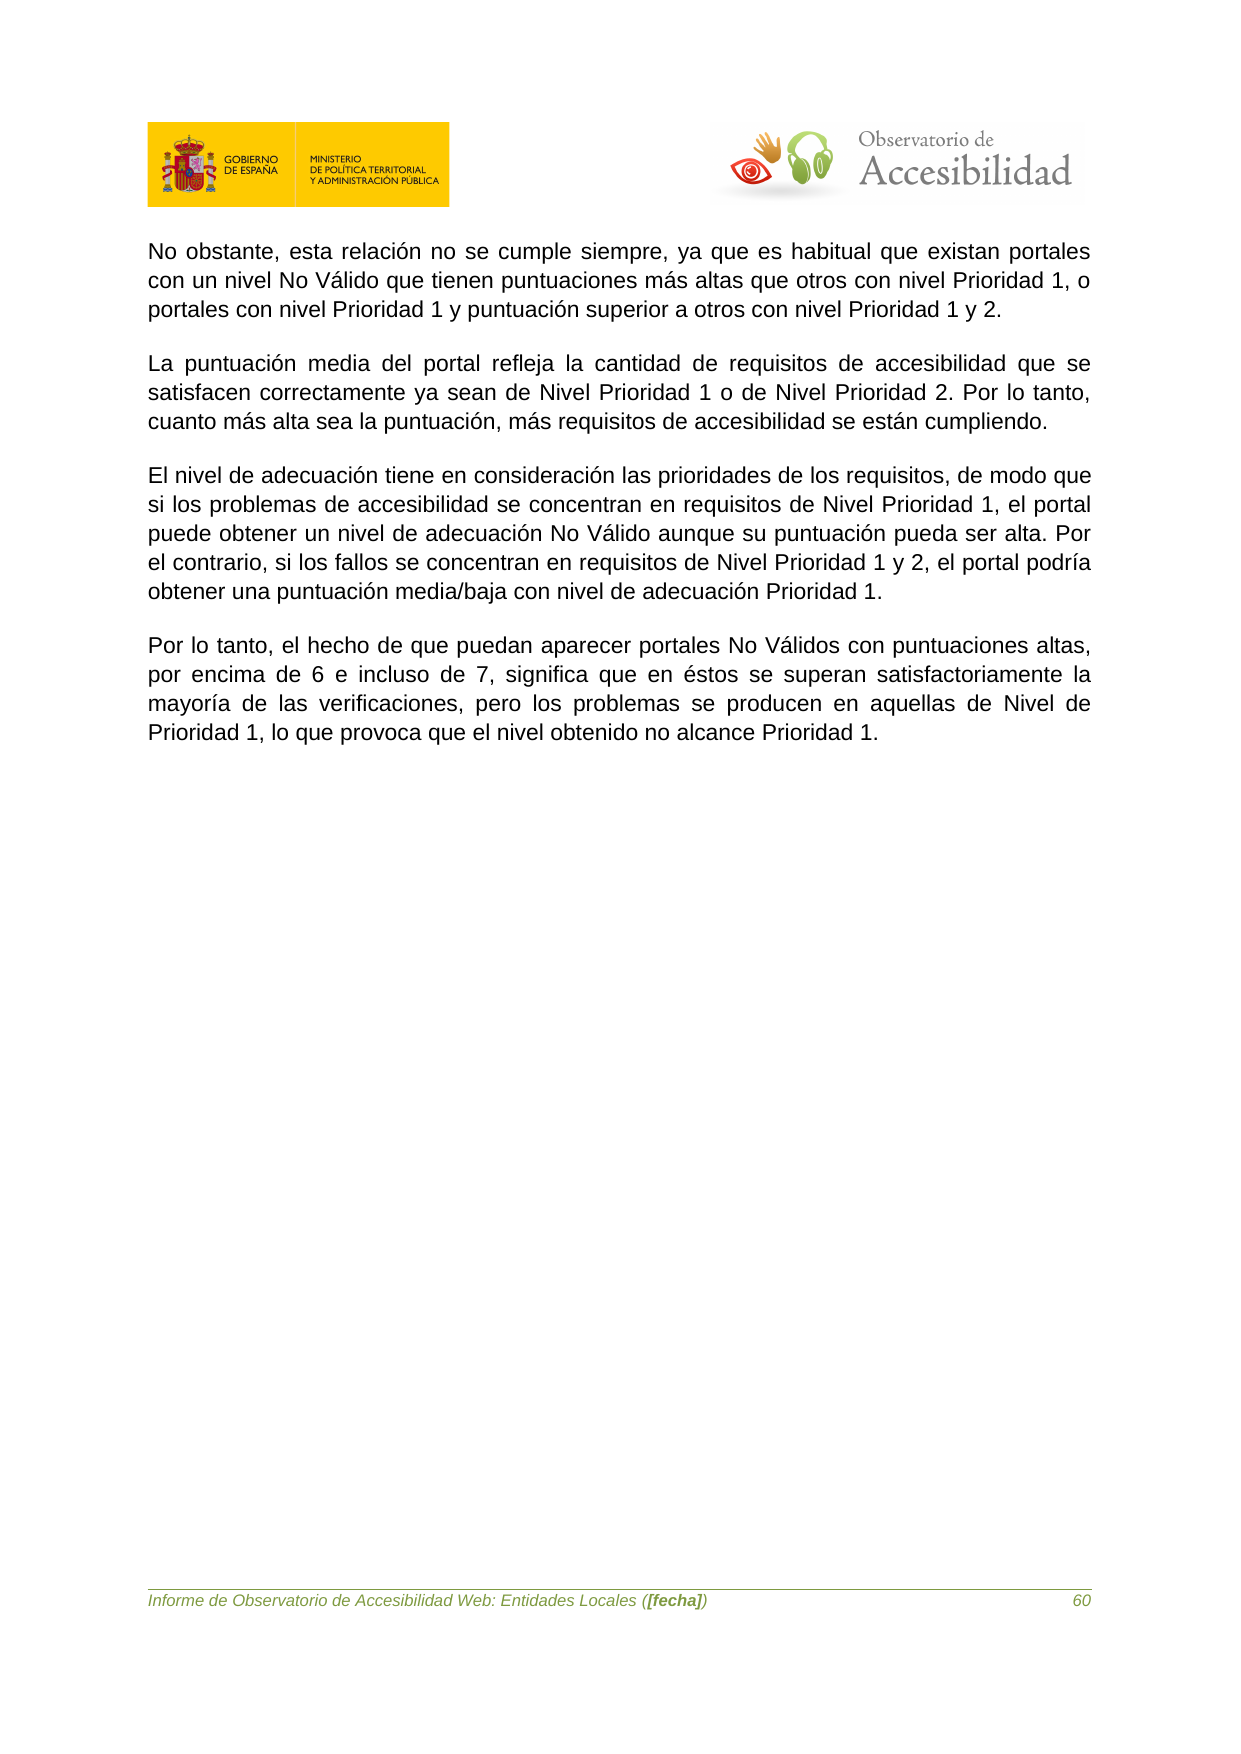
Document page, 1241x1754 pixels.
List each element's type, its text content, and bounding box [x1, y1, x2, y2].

text El nivel de adecuación tiene en consideración las prioridades de los requisitos, de modo que si los problemas de accesibilidad se concentran en requisitos de Nivel Prioridad 1, el portal puede obtener un nivel de adecuación No Válido aunque su puntuación pueda ser alta. Por el contrario, si los fallos se concentran en requisitos de Nivel Prioridad 1 y 2, el portal podría obtener una puntuación media/baja con nivel de adecuación Prioridad 1. [148, 462, 1092, 604]
text Por lo tanto, el hecho de que puedan aparecer portales No Válidos con puntuaciones altas, por encima de 6 e incluso de 7, significa que en éstos se superan satisfactoriamente la mayoría de las verificaciones, pero los problemas se producen en aquellas de Nivel de Prioridad 1, lo que provoca que el nivel obtenido no alcance Prioridad 1. [148, 632, 1092, 745]
text La puntuación media del portal refleja la cantidad de requisitos de accesibilidad que se satisfacen correctamente ya sean de Nivel Prioridad 1 o de Nivel Prioridad 2. Por lo tanto, cuanto más alta sea la puntuación, más requisitos de accesibilidad se están cumpliendo. [148, 350, 1092, 434]
text No obstante, esta relación no se cumple siempre, ya que es habitual que existan portales con un nivel No Válido que tienen puntuaciones más altas que otros con nivel Prioridad 1, o portales con nivel Prioridad 1 y puntuación superior a otros con nivel Prioridad 1 y 2. [148, 238, 1092, 322]
